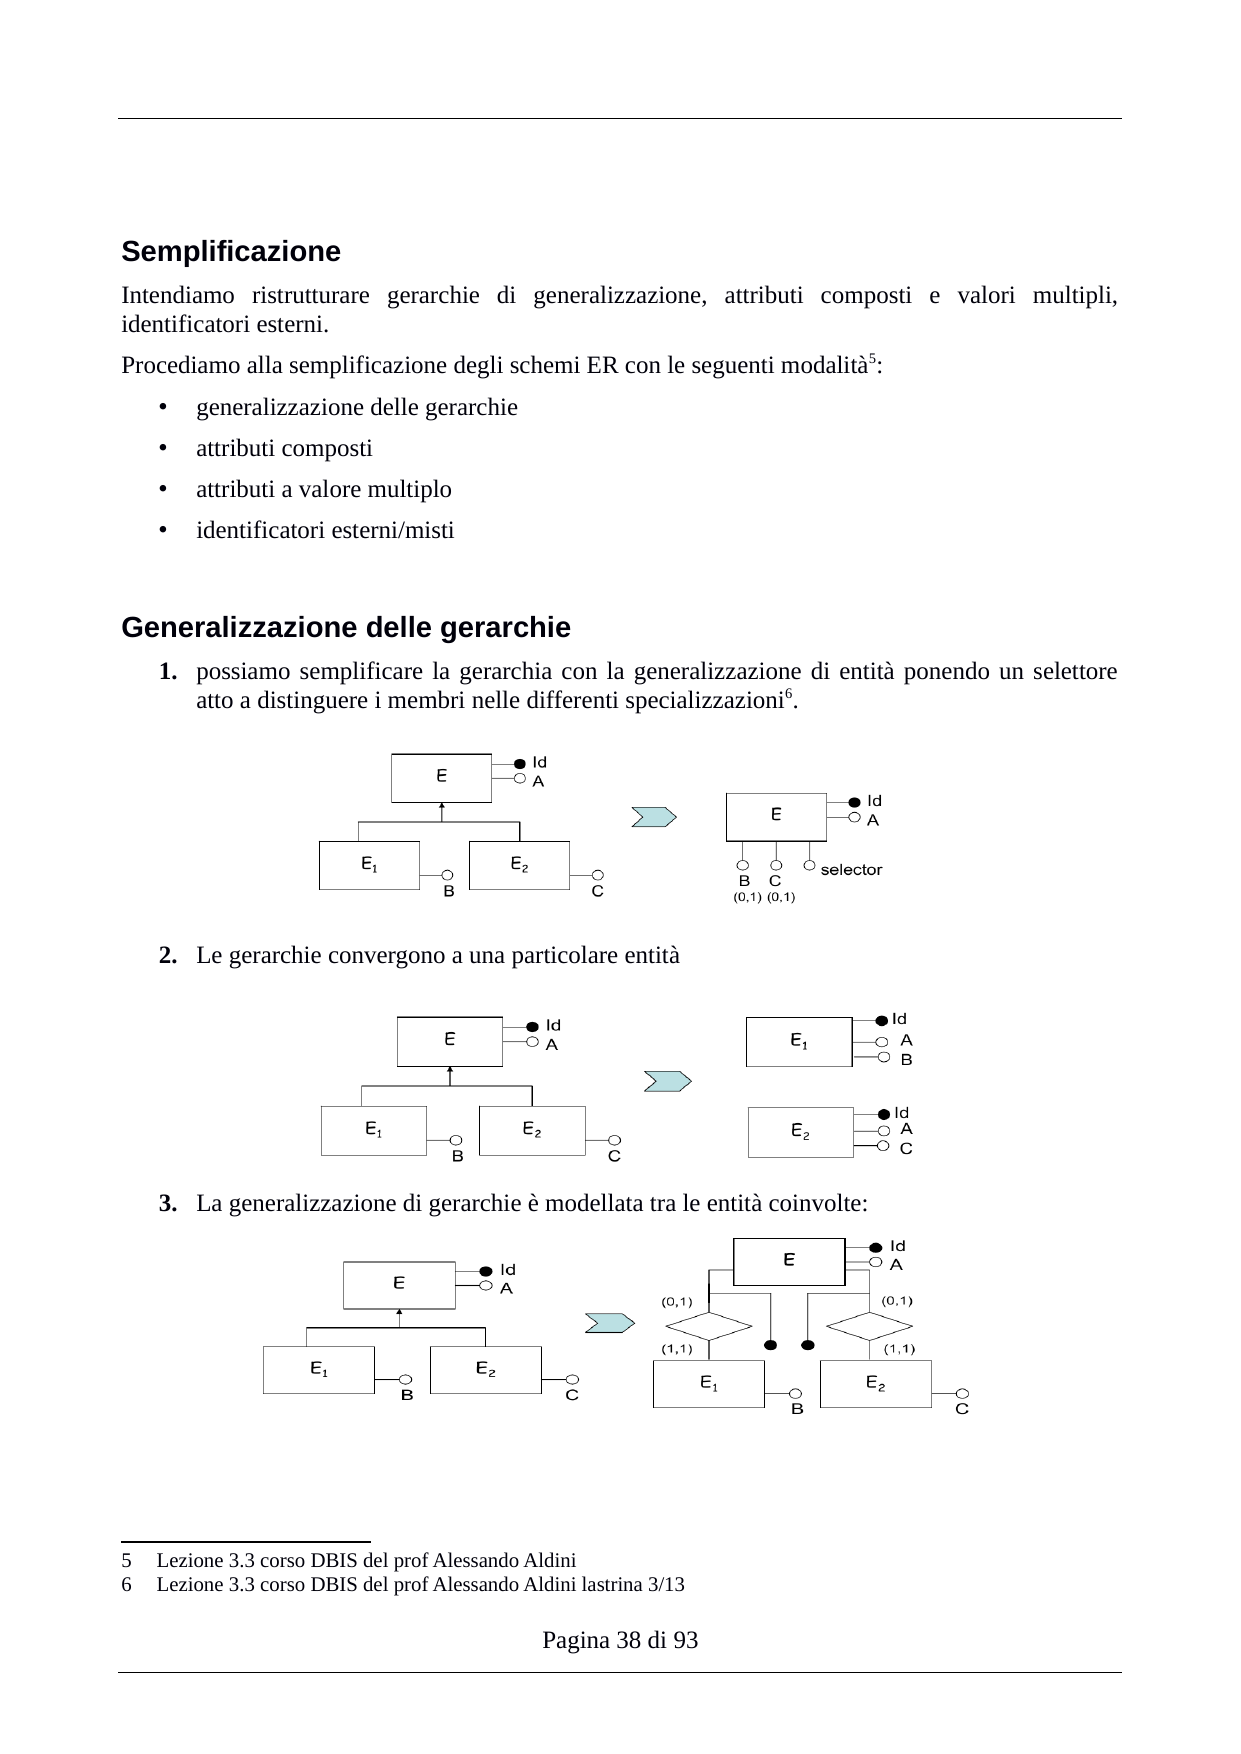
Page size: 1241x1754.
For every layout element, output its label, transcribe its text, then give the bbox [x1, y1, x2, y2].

list Le gerarchie convergono a una particolare entità [158, 940, 1119, 969]
text Procediamo alla semplificazione degli schemi ER con le seguenti modalità: [121, 350, 1119, 379]
text Intendiamo ristrutturare gerarchie di generalizzazione, attributi composti e valori multipli, identificatori esterni. [121, 280, 1119, 338]
picture [297, 985, 943, 1171]
subtitle Semplificazione [121, 234, 1119, 268]
list attributi composti [158, 433, 1119, 462]
picture [253, 1228, 987, 1421]
list identificatori esterni/misti [158, 515, 1119, 544]
list Lezione 3.3 corso DBIS del prof Alessando Aldini lastrina 3/13 [121, 1572, 1119, 1596]
text Lezione 3.3 corso DBIS del prof Alessando Aldini [121, 1548, 1119, 1572]
list La generalizzazione di gerarchie è modellata tra le entità coinvolte: [158, 1188, 1119, 1216]
list possiamo semplificare la gerarchia con la generalizzazione di entità ponendo un selettore atto a distinguere i membri nelle differenti specializzazioni. [158, 656, 1119, 714]
subtitle Generalizzazione delle gerarchie [121, 610, 1119, 644]
list attributi a valore multiplo [158, 474, 1119, 503]
picture [298, 739, 942, 916]
list generalizzazione delle gerarchie [158, 392, 1119, 420]
